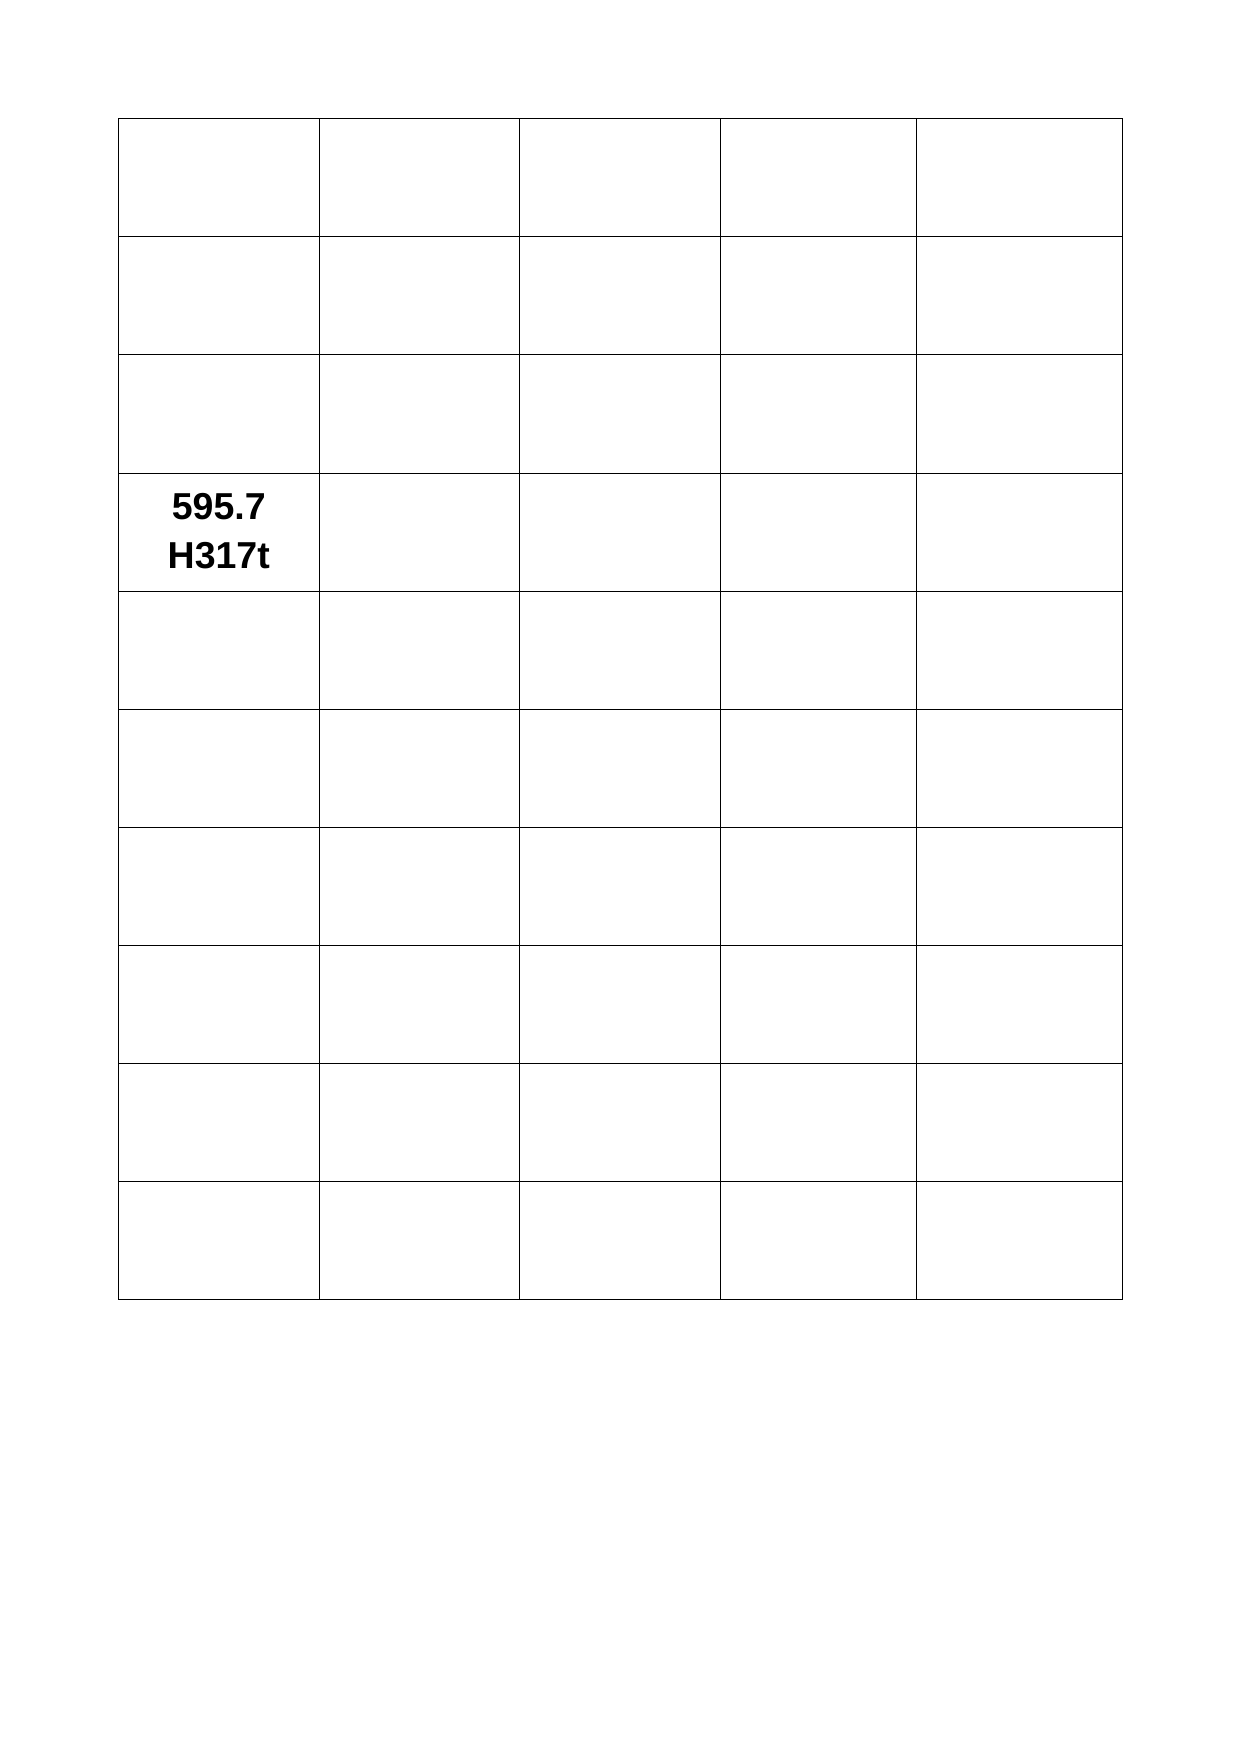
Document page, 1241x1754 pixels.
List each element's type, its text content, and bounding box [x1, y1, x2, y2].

table_cell [320, 710, 519, 827]
table_cell [917, 355, 1122, 472]
table_cell [520, 828, 720, 945]
table_cell [520, 710, 720, 827]
table_cell [520, 355, 720, 472]
table_cell [520, 1182, 720, 1299]
table_cell [320, 355, 519, 472]
table_cell [917, 474, 1122, 591]
table_cell [320, 946, 519, 1063]
table_header [917, 119, 1122, 236]
table_cell [119, 1064, 319, 1181]
table_cell [721, 237, 916, 354]
table_cell [520, 592, 720, 709]
table_cell [320, 237, 519, 354]
table_cell [520, 237, 720, 354]
table_cell [320, 592, 519, 709]
table_cell [119, 946, 319, 1063]
table_cell [520, 474, 720, 591]
table_cell [917, 828, 1122, 945]
table_header [721, 119, 916, 236]
table_cell [320, 828, 519, 945]
table_cell [119, 592, 319, 709]
table_cell [721, 474, 916, 591]
table_cell [119, 237, 319, 354]
table_cell [119, 710, 319, 827]
table_cell [520, 946, 720, 1063]
table_cell [520, 1064, 720, 1181]
table_cell [917, 237, 1122, 354]
table_header [520, 119, 720, 236]
table_cell [721, 592, 916, 709]
table_cell [119, 355, 319, 472]
table_cell [721, 946, 916, 1063]
table_cell [721, 710, 916, 827]
table_cell [119, 828, 319, 945]
table_cell [320, 1182, 519, 1299]
table_header [320, 119, 519, 236]
table_cell 595.7 H317t [119, 474, 319, 591]
table_cell [721, 1064, 916, 1181]
table_header [119, 119, 319, 236]
table_cell [721, 355, 916, 472]
table_cell [917, 710, 1122, 827]
table_cell [917, 1064, 1122, 1181]
table_cell [917, 592, 1122, 709]
table_cell [119, 1182, 319, 1299]
table_cell [917, 1182, 1122, 1299]
table_cell [721, 828, 916, 945]
table_cell [320, 474, 519, 591]
table_cell [721, 1182, 916, 1299]
table_cell [917, 946, 1122, 1063]
table_cell [320, 1064, 519, 1181]
